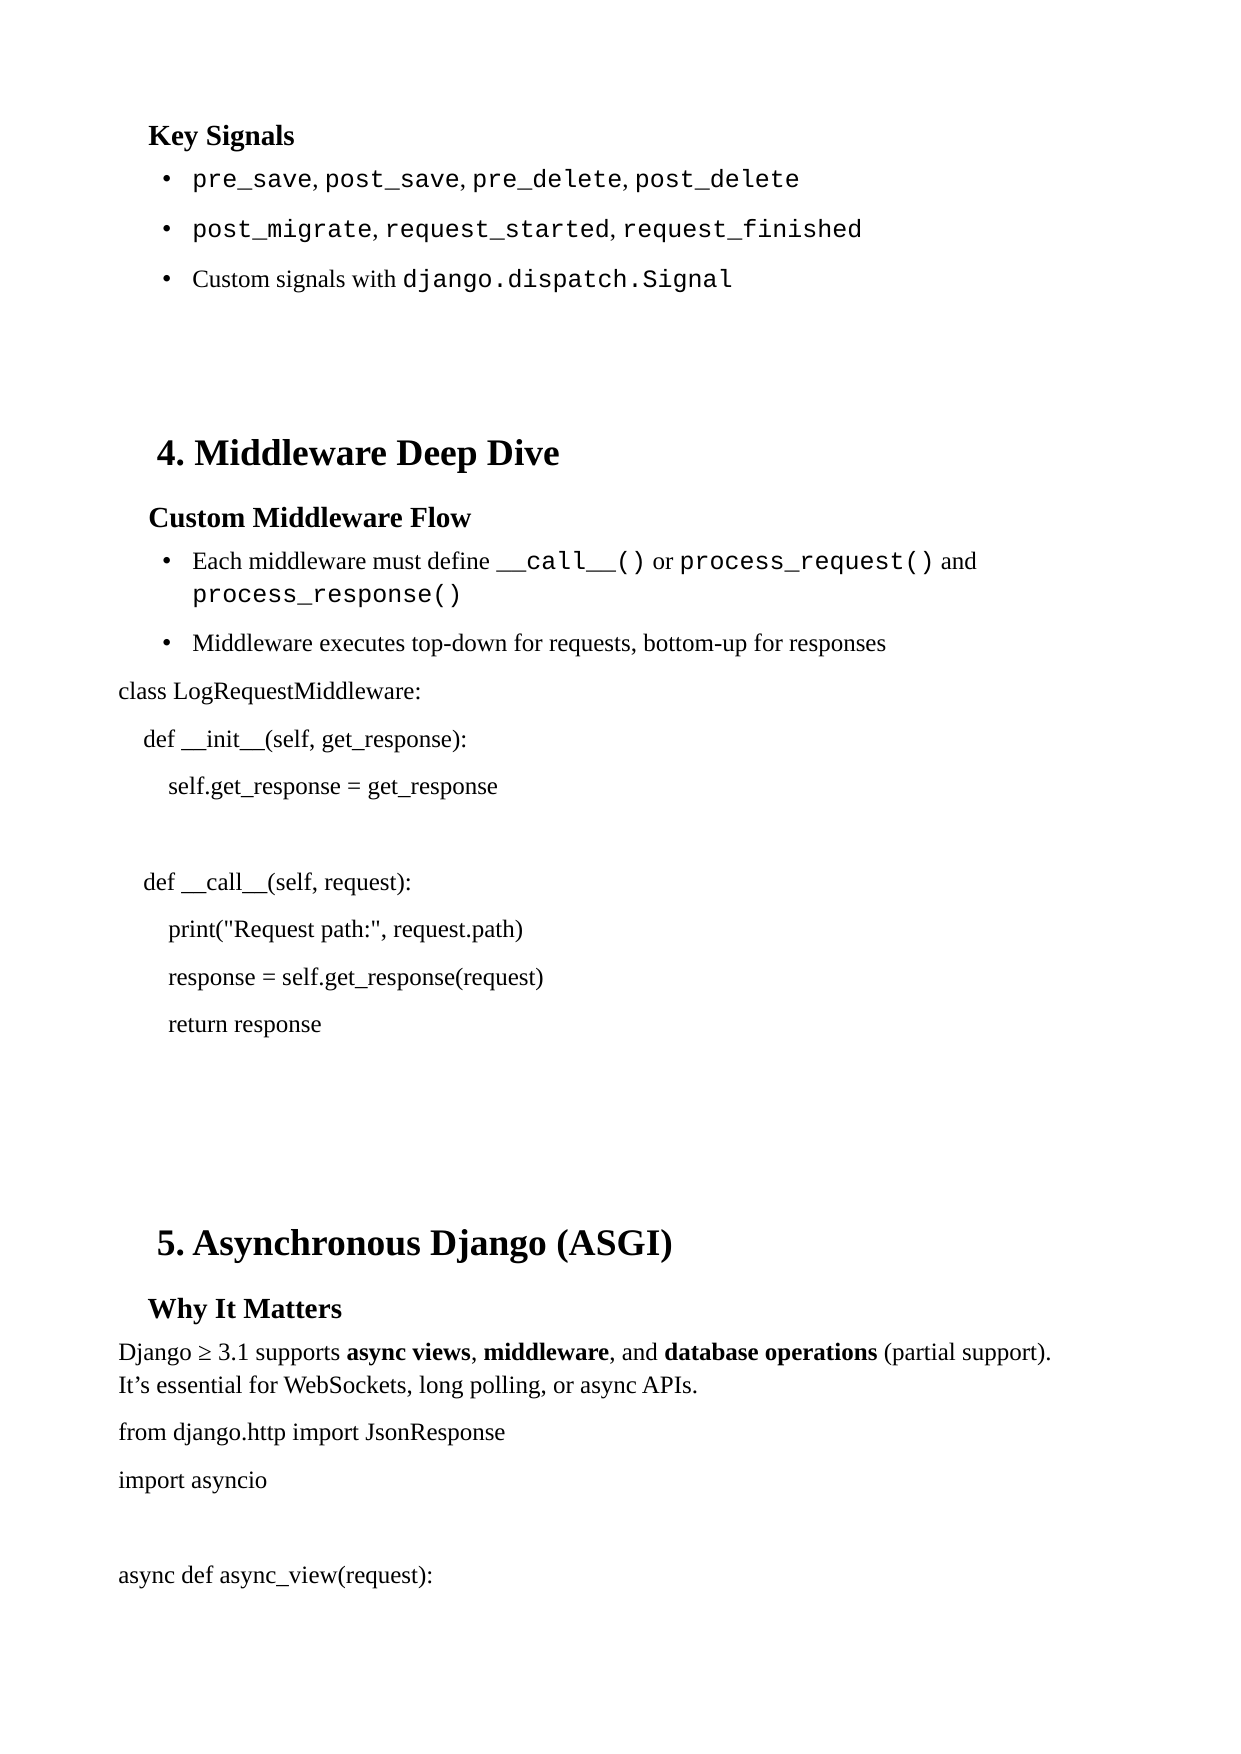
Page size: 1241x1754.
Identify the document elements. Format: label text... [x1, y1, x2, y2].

list post_migrate, request_started, request_finished [162, 214, 1122, 245]
subtitle 🧰 5. Asynchronous Django (ASGI) [118, 1221, 1122, 1264]
text class LogRequestMiddleware: [118, 676, 1122, 705]
text def __call__(self, request): [118, 867, 1122, 895]
text import asyncio [118, 1465, 1122, 1494]
subtitle 🔹 Why It Matters [118, 1291, 1122, 1324]
subtitle 🔹 Key Signals [118, 118, 1122, 152]
text from django.http import JsonResponse [118, 1417, 1122, 1446]
text Django ≥ 3.1 supports async views, middleware, and database operations (partial support). It’s essential for WebSockets, long polling, or async APIs. [118, 1337, 1122, 1399]
text async def async_view(request): [118, 1560, 1122, 1589]
text response = self.get_response(request) [118, 962, 1122, 991]
list Each middleware must define __call__() or process_request() and process_response() [162, 546, 1122, 610]
list Custom signals with django.dispatch.Signal [162, 264, 1122, 295]
subtitle 🚦 4. Middleware Deep Dive [118, 430, 1122, 473]
text return response [118, 1009, 1122, 1038]
text print("Request path:", request.path) [118, 914, 1122, 943]
subtitle 🔹 Custom Middleware Flow [118, 500, 1122, 534]
list Middleware executes top-down for requests, bottom-up for responses [162, 628, 1122, 657]
list pre_save, post_save, pre_delete, post_delete [162, 164, 1122, 195]
text self.get_response = get_response [118, 771, 1122, 800]
text def __init__(self, get_response): [118, 724, 1122, 752]
